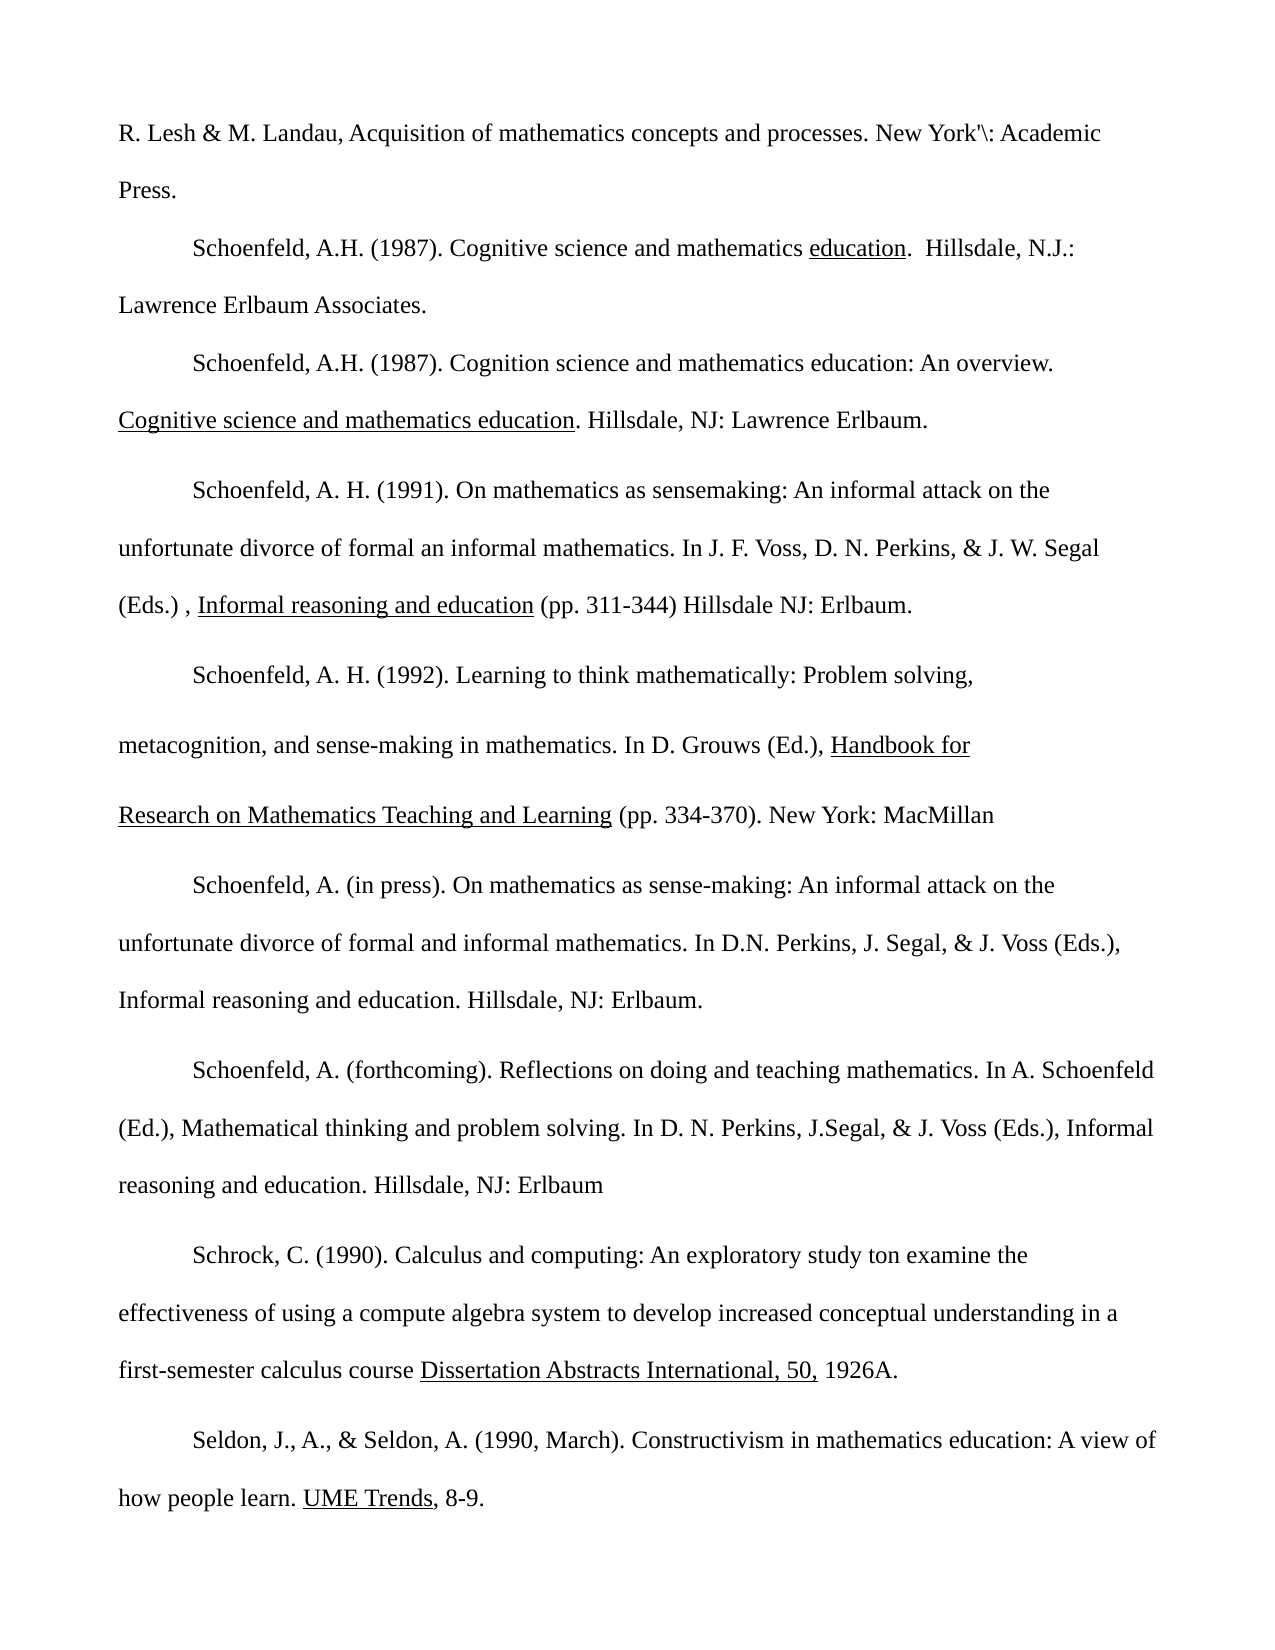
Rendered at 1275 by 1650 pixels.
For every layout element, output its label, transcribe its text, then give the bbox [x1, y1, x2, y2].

text Seldon, J., A., & Seldon, A. (1990, March). Constructivism in mathematics education: A view of how people learn. UME Trends, 8-9. [118, 1426, 1157, 1512]
text Schoenfeld, A.H. (1987). Cognition science and mathematics education: An overview. Cognitive science and mathematics education. Hillsdale, NJ: Lawrence Erlbaum. [118, 348, 1157, 434]
text metacognition, and sense-making in mathematics. In D. Grouws (Ed.), Handbook for [118, 731, 1157, 759]
text R. Lesh & M. Landau, Acquisition of mathematics concepts and processes. New York'\: Academic Press. [118, 118, 1157, 204]
text Schoenfeld, A. (forthcoming). Reflections on doing and teaching mathematics. In A. Schoenfeld (Ed.), Mathematical thinking and problem solving. In D. N. Perkins, J.Segal, & J. Voss (Eds.), Informal reasoning and education. Hillsdale, NJ: Erlbaum [118, 1056, 1157, 1199]
text Schoenfeld, A. (in press). On mathematics as sense-making: An informal attack on the unfortunate divorce of formal and informal mathematics. In D.N. Perkins, J. Segal, & J. Voss (Eds.), Informal reasoning and education. Hillsdale, NJ: Erlbaum. [118, 871, 1157, 1014]
text Research on Mathematics Teaching and Learning (pp. 334-370). New York: MacMillan [118, 801, 1157, 829]
text Schoenfeld, A. H. (1991). On mathematics as sensemaking: An informal attack on the unfortunate divorce of formal an informal mathematics. In J. F. Voss, D. N. Perkins, & J. W. Segal (Eds.) , Informal reasoning and education (pp. 311-344) Hillsdale NJ: Erlbaum. [118, 476, 1157, 619]
text Schoenfeld, A.H. (1987). Cognitive science and mathematics education. Hillsdale, N.J.: Lawrence Erlbaum Associates. [118, 233, 1157, 319]
text Schrock, C. (1990). Calculus and computing: An exploratory study ton examine the effectiveness of using a compute algebra system to develop increased conceptual understanding in a first-semester calculus course Dissertation Abstracts International, 50, 1926A. [118, 1241, 1157, 1384]
text Schoenfeld, A. H. (1992). Learning to think mathematically: Problem solving, [118, 661, 1157, 689]
